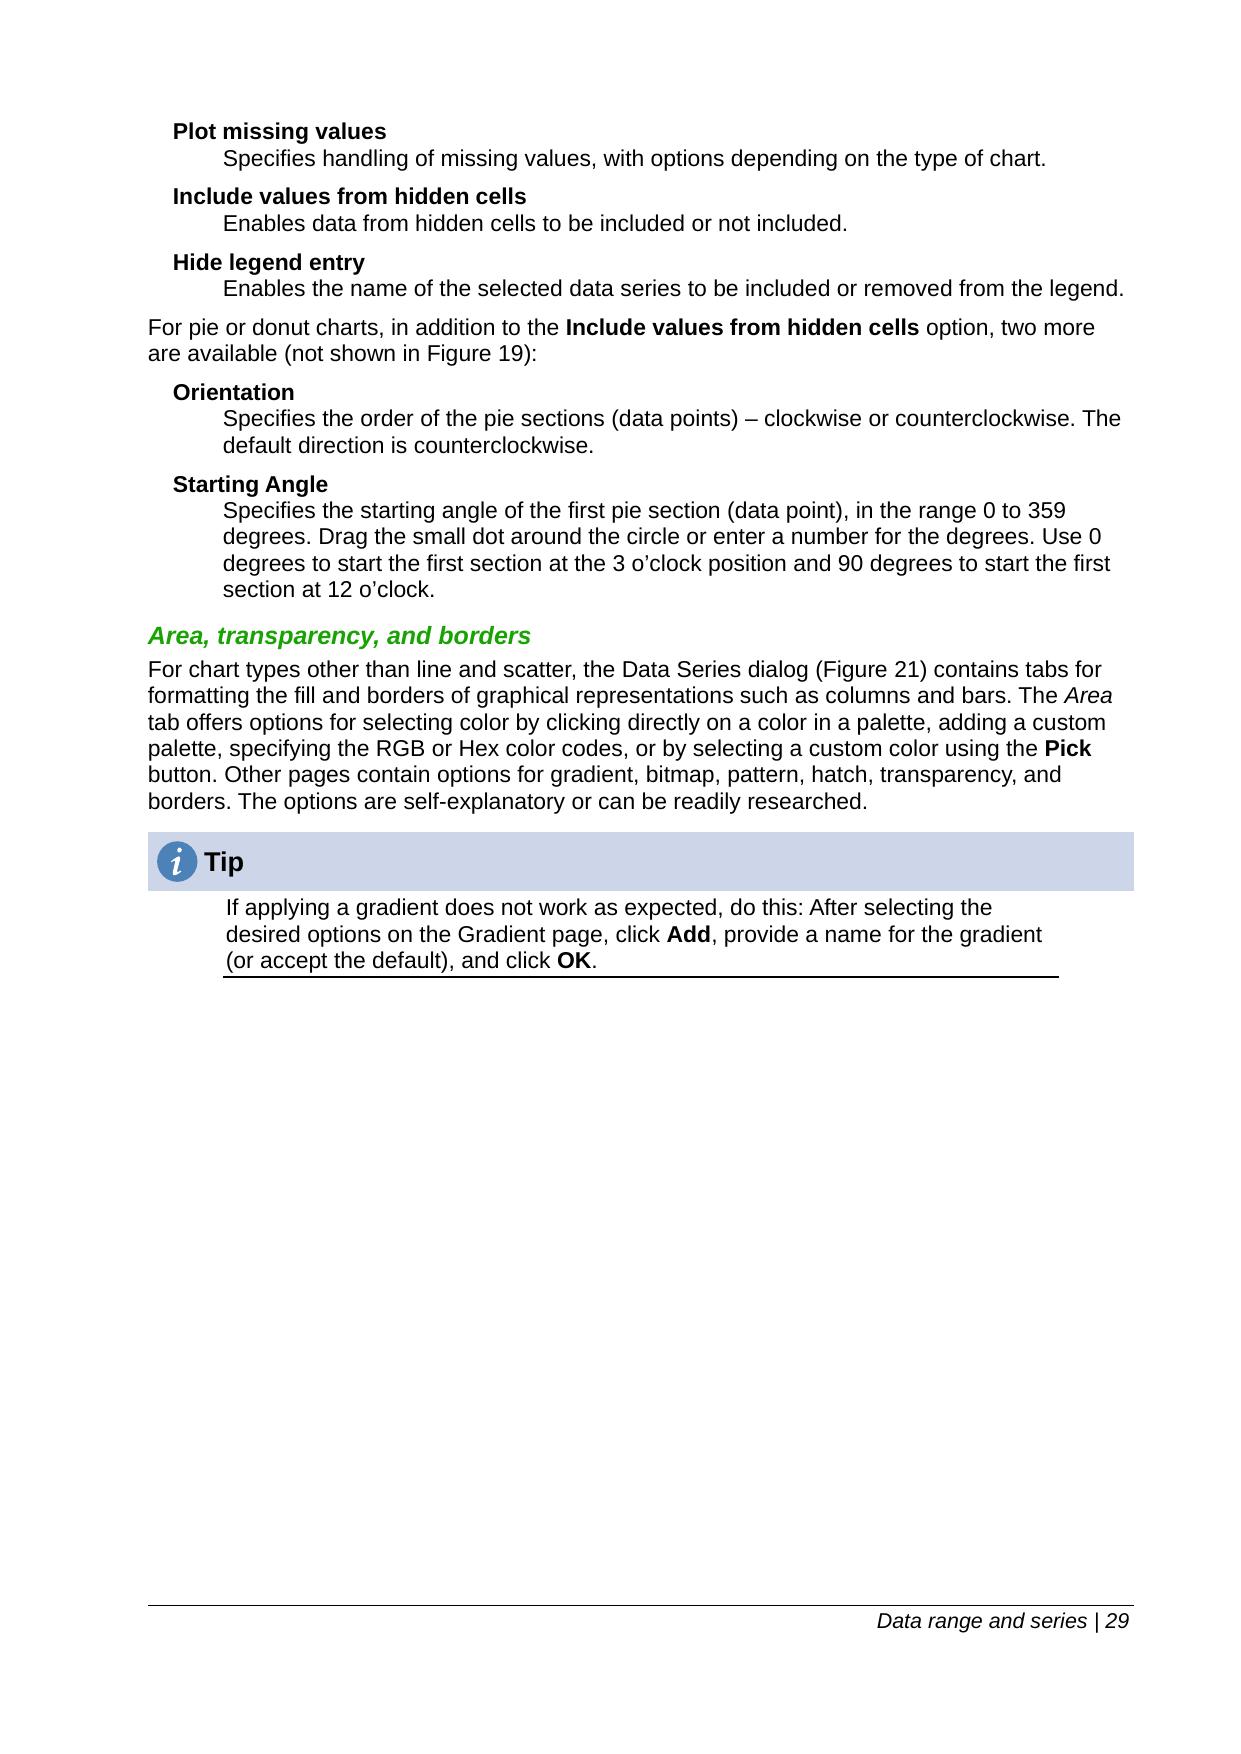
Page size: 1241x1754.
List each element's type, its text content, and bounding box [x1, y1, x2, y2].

text For chart types other than line and scatter, the Data Series dialog (Figure 21) contains tabs for formatting the fill and borders of graphical representations such as columns and bars. The Area tab offers options for selecting color by clicking directly on a color in a palette, adding a custom palette, specifying the RGB or Hex color codes, or by selecting a custom color using the Pick button. Other pages contain options for gradient, bitmap, pattern, hatch, transparency, and borders. The options are self-explanatory or can be readily researched. [148, 656, 1134, 814]
text Specifies the starting angle of the first pie section (data point), in the range 0 to 359 degrees. Drag the small dot around the circle or enter a number for the degrees. Use 0 degrees to start the first section at the 3 o’clock position and 90 degrees to start the first section at 12 o’clock. [223, 497, 1134, 602]
text Enables the name of the selected data series to be included or removed from the legend. [223, 275, 1134, 301]
text Enables data from hidden cells to be included or not included. [223, 210, 1134, 236]
text Specifies handling of missing values, with options depending on the type of chart. [223, 144, 1134, 171]
text Starting Angle [173, 471, 1134, 497]
text Orientation [173, 379, 1134, 405]
subtitle Area, transparency, and borders [148, 621, 1134, 650]
text Specifies the order of the pie sections (data points) – clockwise or counterclockwise. The default direction is counterclockwise. [223, 405, 1134, 458]
text For pie or donut charts, in addition to the Include values from hidden cells option, two more are available (not shown in Figure 19): [148, 314, 1134, 366]
text If applying a gradient does not work as expected, do this: After selecting the desired options on the Gradient page, click Add, provide a name for the gradient (or accept the default), and click OK. [223, 891, 1059, 976]
subtitle Tip [148, 832, 1134, 891]
text Plot missing values [173, 118, 1134, 144]
text Include values from hidden cells [173, 183, 1134, 210]
text Hide legend entry [173, 248, 1134, 275]
